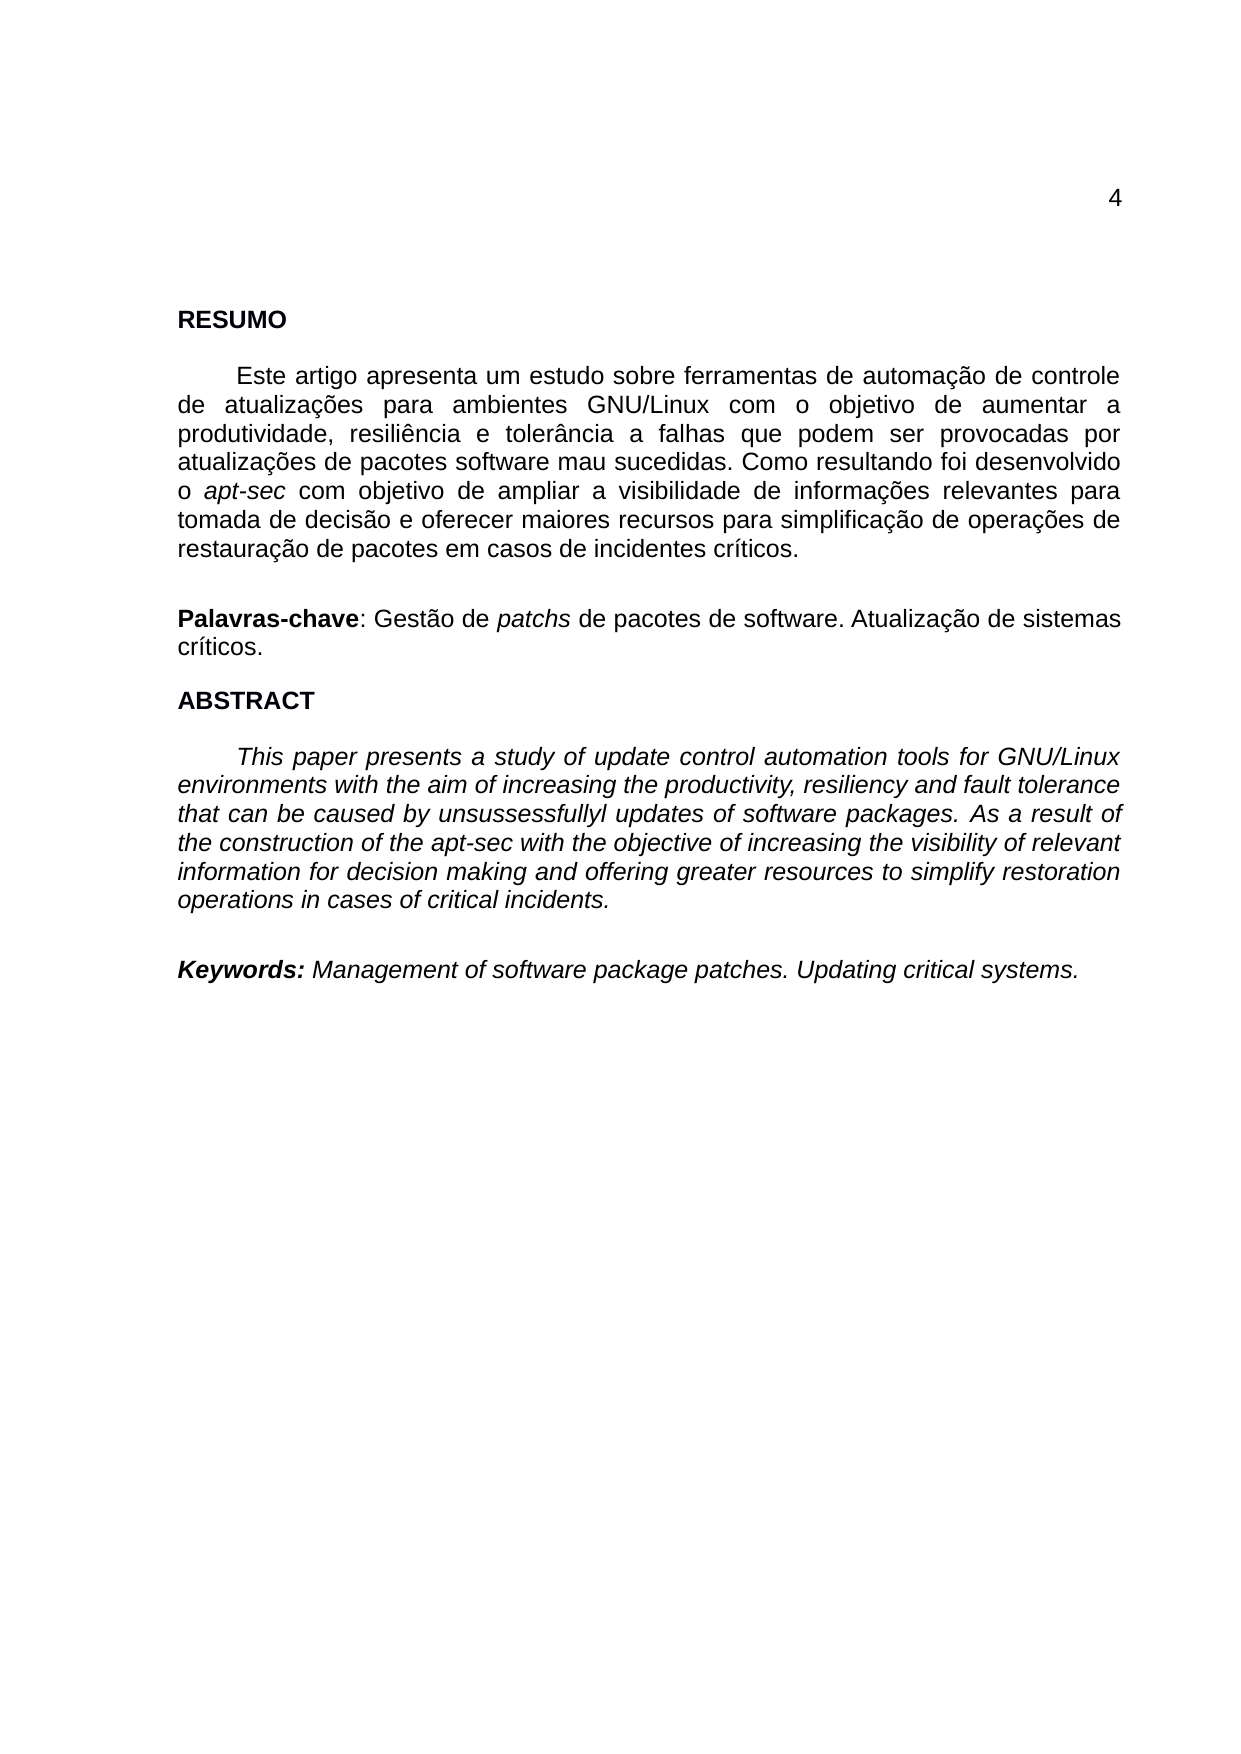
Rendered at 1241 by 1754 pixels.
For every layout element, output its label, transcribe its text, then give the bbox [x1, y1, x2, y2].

text Keywords: Management of software package patches. Updating critical systems. [177, 956, 1122, 984]
text This paper presents a study of update control automation tools for GNU/Linux environments with the aim of increasing the productivity, resiliency and fault tolerance that can be caused by unsussessfullyl updates of software packages. As a result of the construction of the apt-sec with the objective of increasing the visibility of relevant information for decision making and offering greater resources to simplify restoration operations in cases of critical incidents. [177, 742, 1122, 914]
text Palavras-chave: Gestão de patchs de pacotes de software. Atualização de sistemas críticos. [177, 604, 1122, 661]
text Este artigo apresenta um estudo sobre ferramentas de automação de controle de atualizações para ambientes GNU/Linux com o objetivo de aumentar a produtividade, resiliência e tolerância a falhas que podem ser provocadas por atualizações de pacotes software mau sucedidas. Como resultando foi desenvolvido o apt-sec com objetivo de ampliar a visibilidade de informações relevantes para tomada de decisão e oferecer maiores recursos para simplificação de operações de restauração de pacotes em casos de incidentes críticos. [177, 361, 1122, 562]
subtitle ABSTRACT [177, 686, 1122, 715]
subtitle RESUMO [177, 306, 1122, 334]
